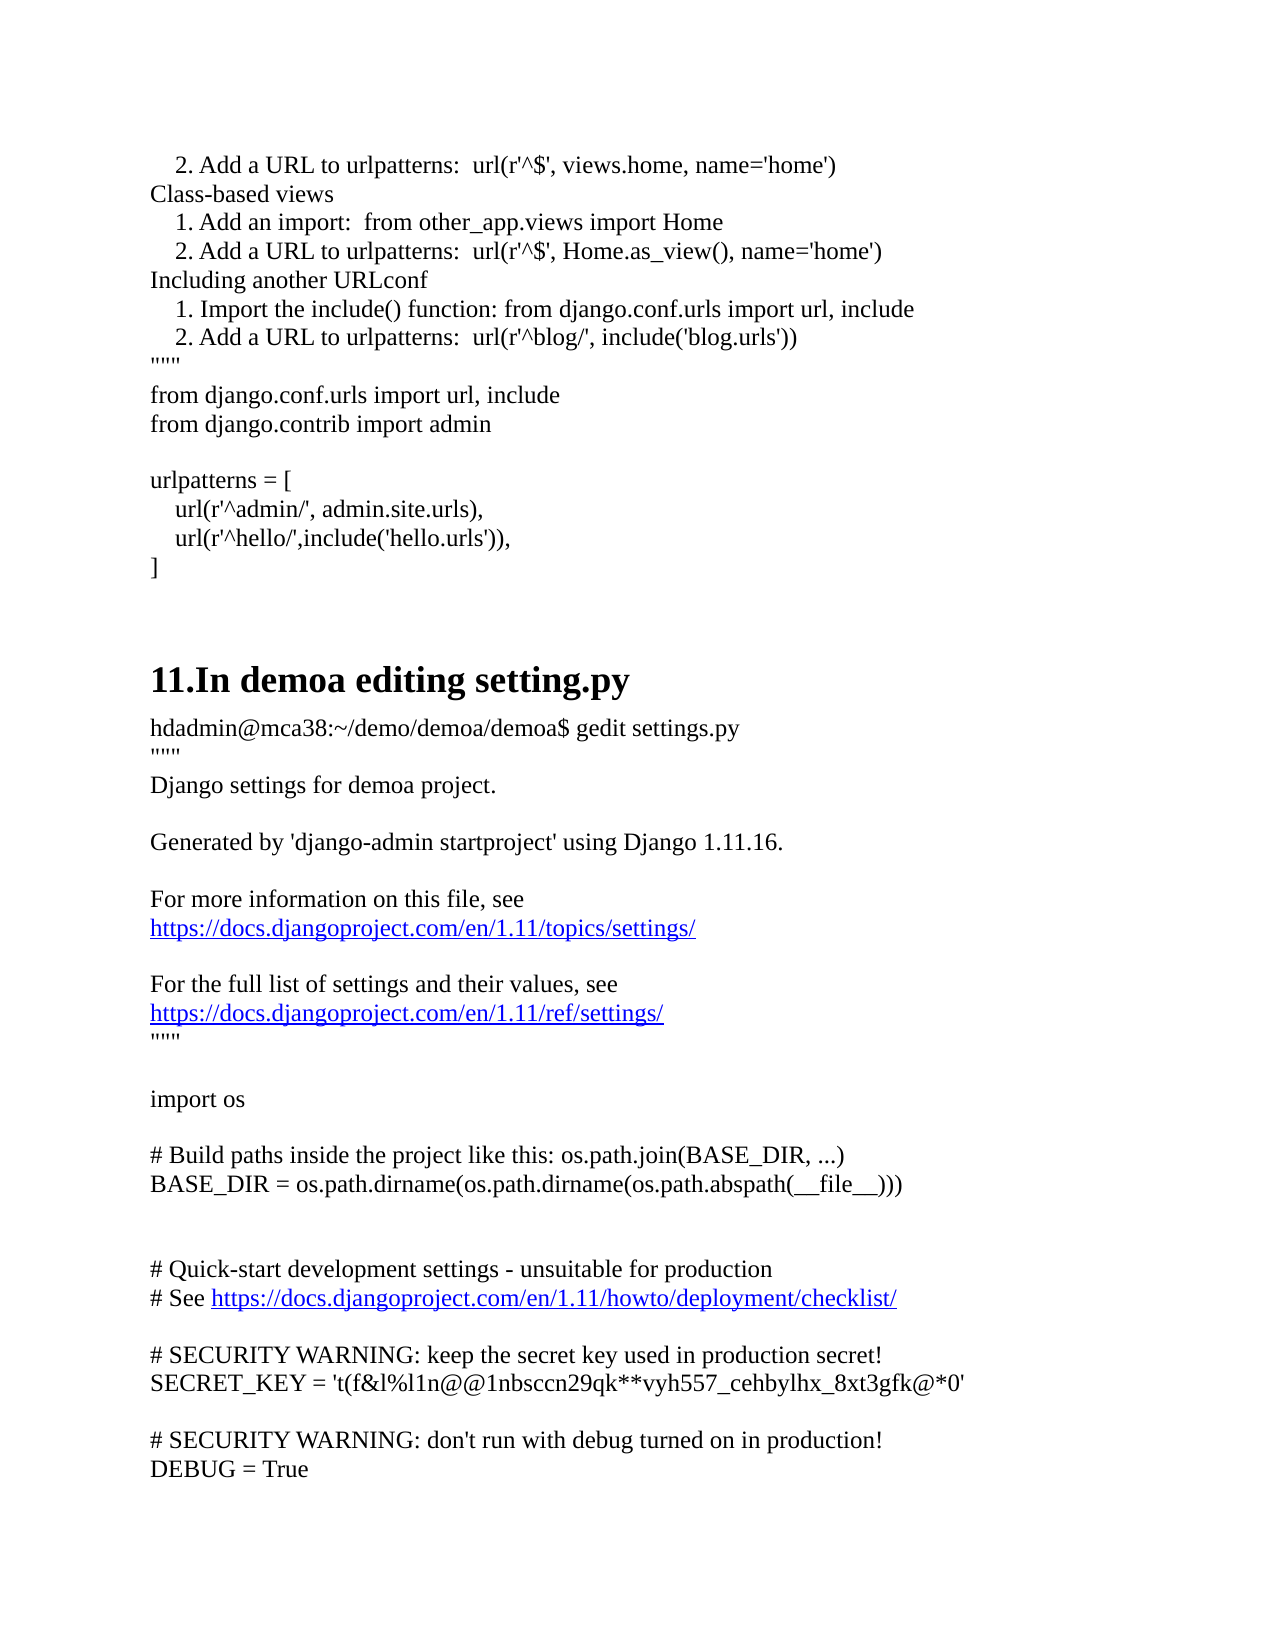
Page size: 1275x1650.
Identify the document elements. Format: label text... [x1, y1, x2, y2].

text 1. Import the include() function: from django.conf.urls import url, include [150, 294, 1125, 322]
text Class-based views [150, 179, 1125, 207]
text from django.conf.urls import url, include [150, 380, 1125, 409]
text # See https://docs.djangoproject.com/en/1.11/howto/deployment/checklist/ [150, 1283, 1125, 1312]
text BASE_DIR = os.path.dirname(os.path.dirname(os.path.abspath(__file__))) [150, 1169, 1125, 1198]
text Including another URLconf [150, 265, 1125, 294]
text # SECURITY WARNING: keep the secret key used in production secret! [150, 1340, 1125, 1368]
text For the full list of settings and their values, see [150, 969, 1125, 998]
text 2. Add a URL to urlpatterns: url(r'^$', Home.as_view(), name='home') [150, 236, 1125, 265]
text """ [150, 742, 1125, 771]
text https://docs.djangoproject.com/en/1.11/topics/settings/ [150, 913, 1125, 942]
text 2. Add a URL to urlpatterns: url(r'^blog/', include('blog.urls')) [150, 322, 1125, 351]
text urlpatterns = [ [150, 466, 1125, 494]
text DEBUG = True [150, 1454, 1125, 1483]
text import os [150, 1084, 1125, 1113]
text 1. Add an import: from other_app.views import Home [150, 207, 1125, 236]
text https://docs.djangoproject.com/en/1.11/ref/settings/ [150, 998, 1125, 1027]
text hdadmin@mca38:~/demo/demoa/demoa$ gedit settings.py [150, 713, 1125, 742]
text from django.contrib import admin [150, 409, 1125, 437]
text ] [150, 552, 1125, 581]
text SECRET_KEY = 't(f&l%l1n@@1nbsccn29qk**vyh557_cehbylhx_8xt3gfk@*0' [150, 1368, 1125, 1397]
text # Build paths inside the project like this: os.path.join(BASE_DIR, ...) [150, 1141, 1125, 1169]
text 2. Add a URL to urlpatterns: url(r'^$', views.home, name='home') [150, 150, 1125, 179]
text Django settings for demoa project. [150, 771, 1125, 799]
text # Quick-start development settings - unsuitable for production [150, 1254, 1125, 1283]
text url(r'^hello/',include('hello.urls')), [150, 523, 1125, 552]
text 11.In demoa editing setting.py [150, 657, 1125, 701]
text # SECURITY WARNING: don't run with debug turned on in production! [150, 1425, 1125, 1454]
text For more information on this file, see [150, 884, 1125, 913]
text Generated by 'django-admin startproject' using Django 1.11.16. [150, 827, 1125, 856]
text url(r'^admin/', admin.site.urls), [150, 494, 1125, 523]
text """ [150, 1027, 1125, 1056]
text """ [150, 351, 1125, 380]
